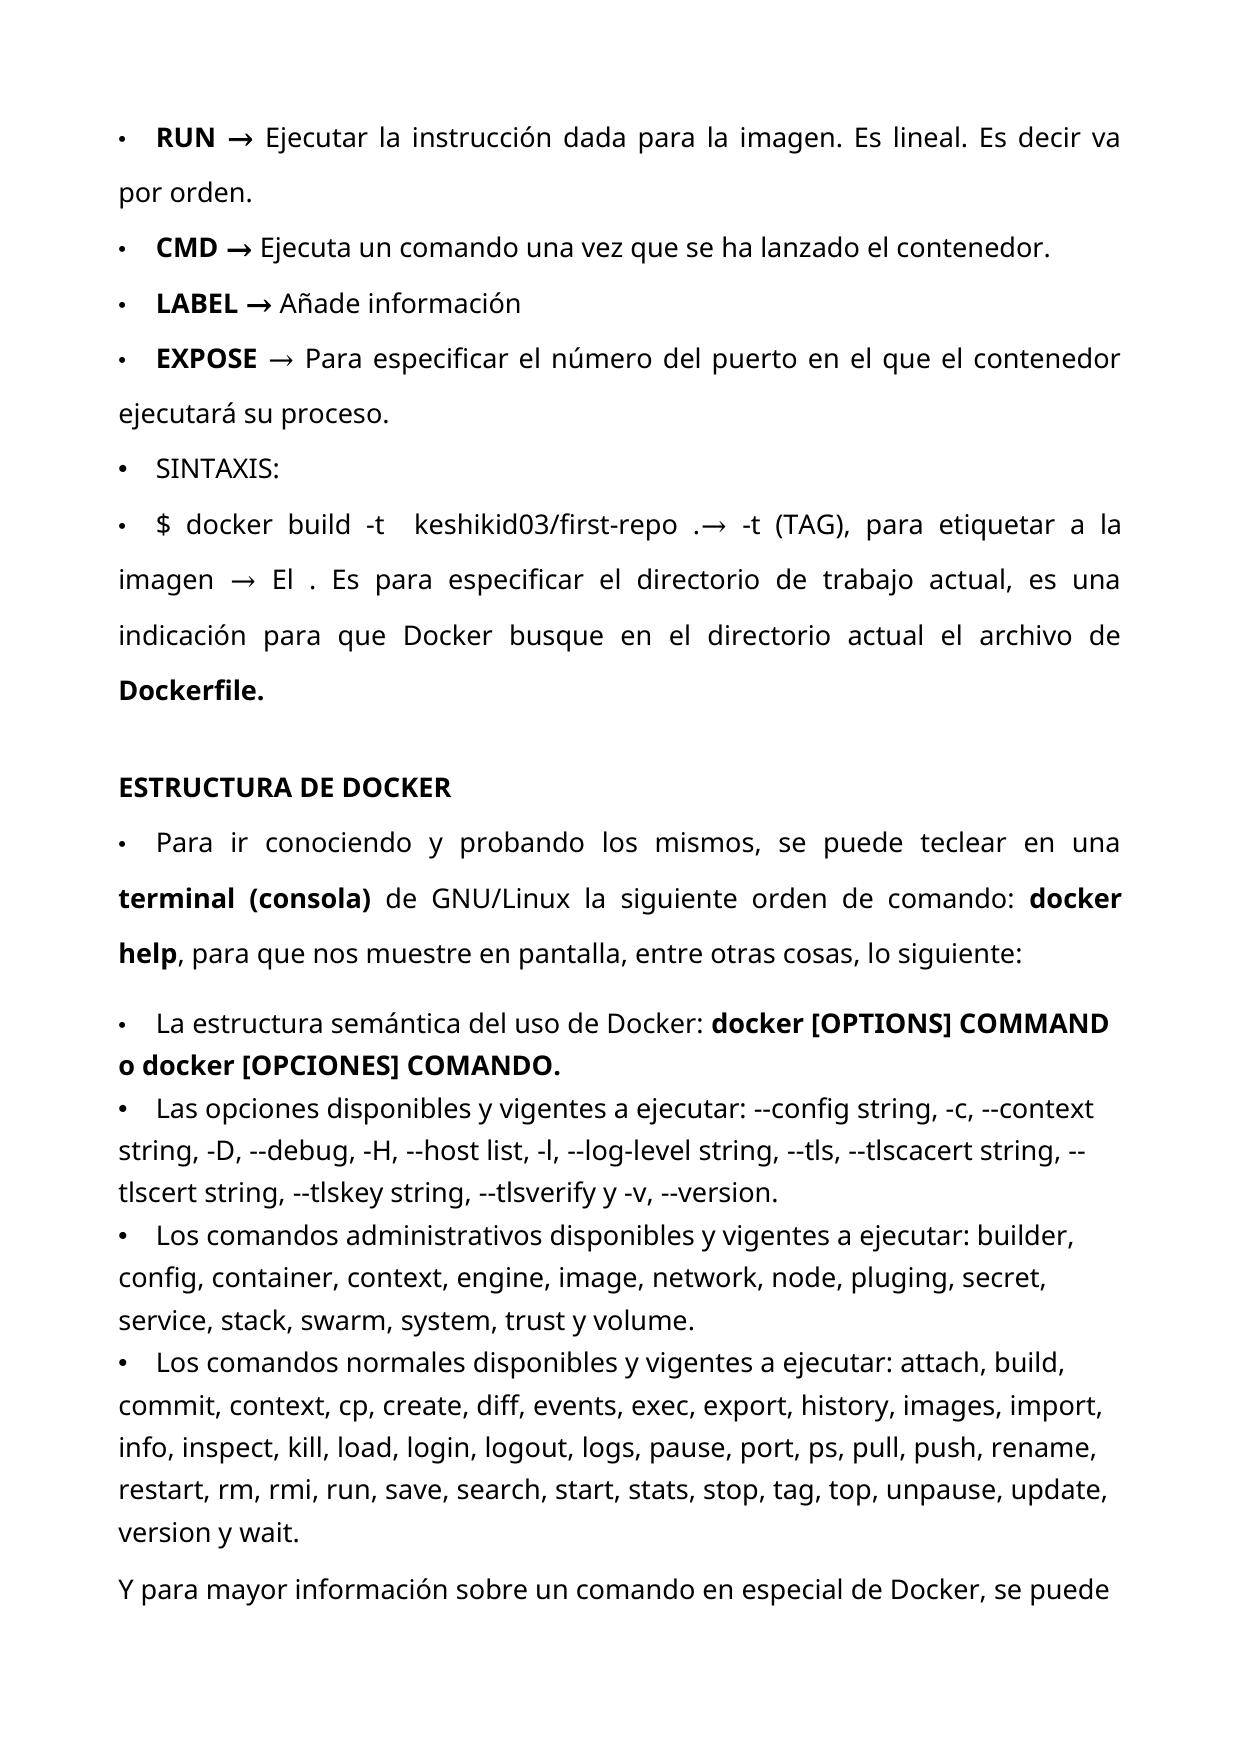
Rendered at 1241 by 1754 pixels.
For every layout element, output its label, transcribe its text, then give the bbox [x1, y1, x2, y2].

text Y para mayor información sobre un comando en especial de Docker, se puede [118, 1570, 1122, 1607]
list CMD → Ejecuta un comando una vez que se ha lanzado el contenedor. [81, 229, 1122, 266]
text ESTRUCTURA DE DOCKER [118, 768, 1122, 805]
list Para ir conociendo y probando los mismos, se puede teclear en una terminal (consola) de GNU/Linux la siguiente orden de comando: docker help, para que nos muestre en pantalla, entre otras cosas, lo siguiente: [81, 824, 1122, 971]
list LABEL → Añade información [81, 284, 1122, 321]
list SINTAXIS: [81, 450, 1122, 487]
list Los comandos normales disponibles y vigentes a ejecutar: attach, build, commit, context, cp, create, diff, events, exec, export, history, images, import, info, inspect, kill, load, login, logout, logs, pause, port, ps, pull, push, rename, restart, rm, rmi, run, save, search, start, stats, stop, tag, top, unpause, update, version y wait. [81, 1343, 1122, 1550]
list $ docker build -t keshikid03/first-repo .→ -t (TAG), para etiquetar a la imagen → El . Es para especificar el directorio de trabajo actual, es una indicación para que Docker busque en el directorio actual el archivo de Dockerfile. [81, 505, 1122, 708]
list Las opciones disponibles y vigentes a ejecutar: --config string, -c, --context string, -D, --debug, -H, --host list, -l, --log-level string, --tls, --tlscacert string, --tlscert string, --tlskey string, --tlsverify y -v, --version. [81, 1089, 1122, 1211]
list La estructura semántica del uso de Docker: docker [OPTIONS] COMMAND o docker [OPCIONES] COMANDO. [81, 1004, 1122, 1084]
list EXPOSE → Para especificar el número del puerto en el que el contenedor ejecutará su proceso. [81, 339, 1122, 432]
list Los comandos administrativos disponibles y vigentes a ejecutar: builder, config, container, context, engine, image, network, node, pluging, secret, service, stack, swarm, system, trust y volume. [81, 1216, 1122, 1338]
list RUN → Ejecutar la instrucción dada para la imagen. Es lineal. Es decir va por orden. [81, 118, 1122, 210]
